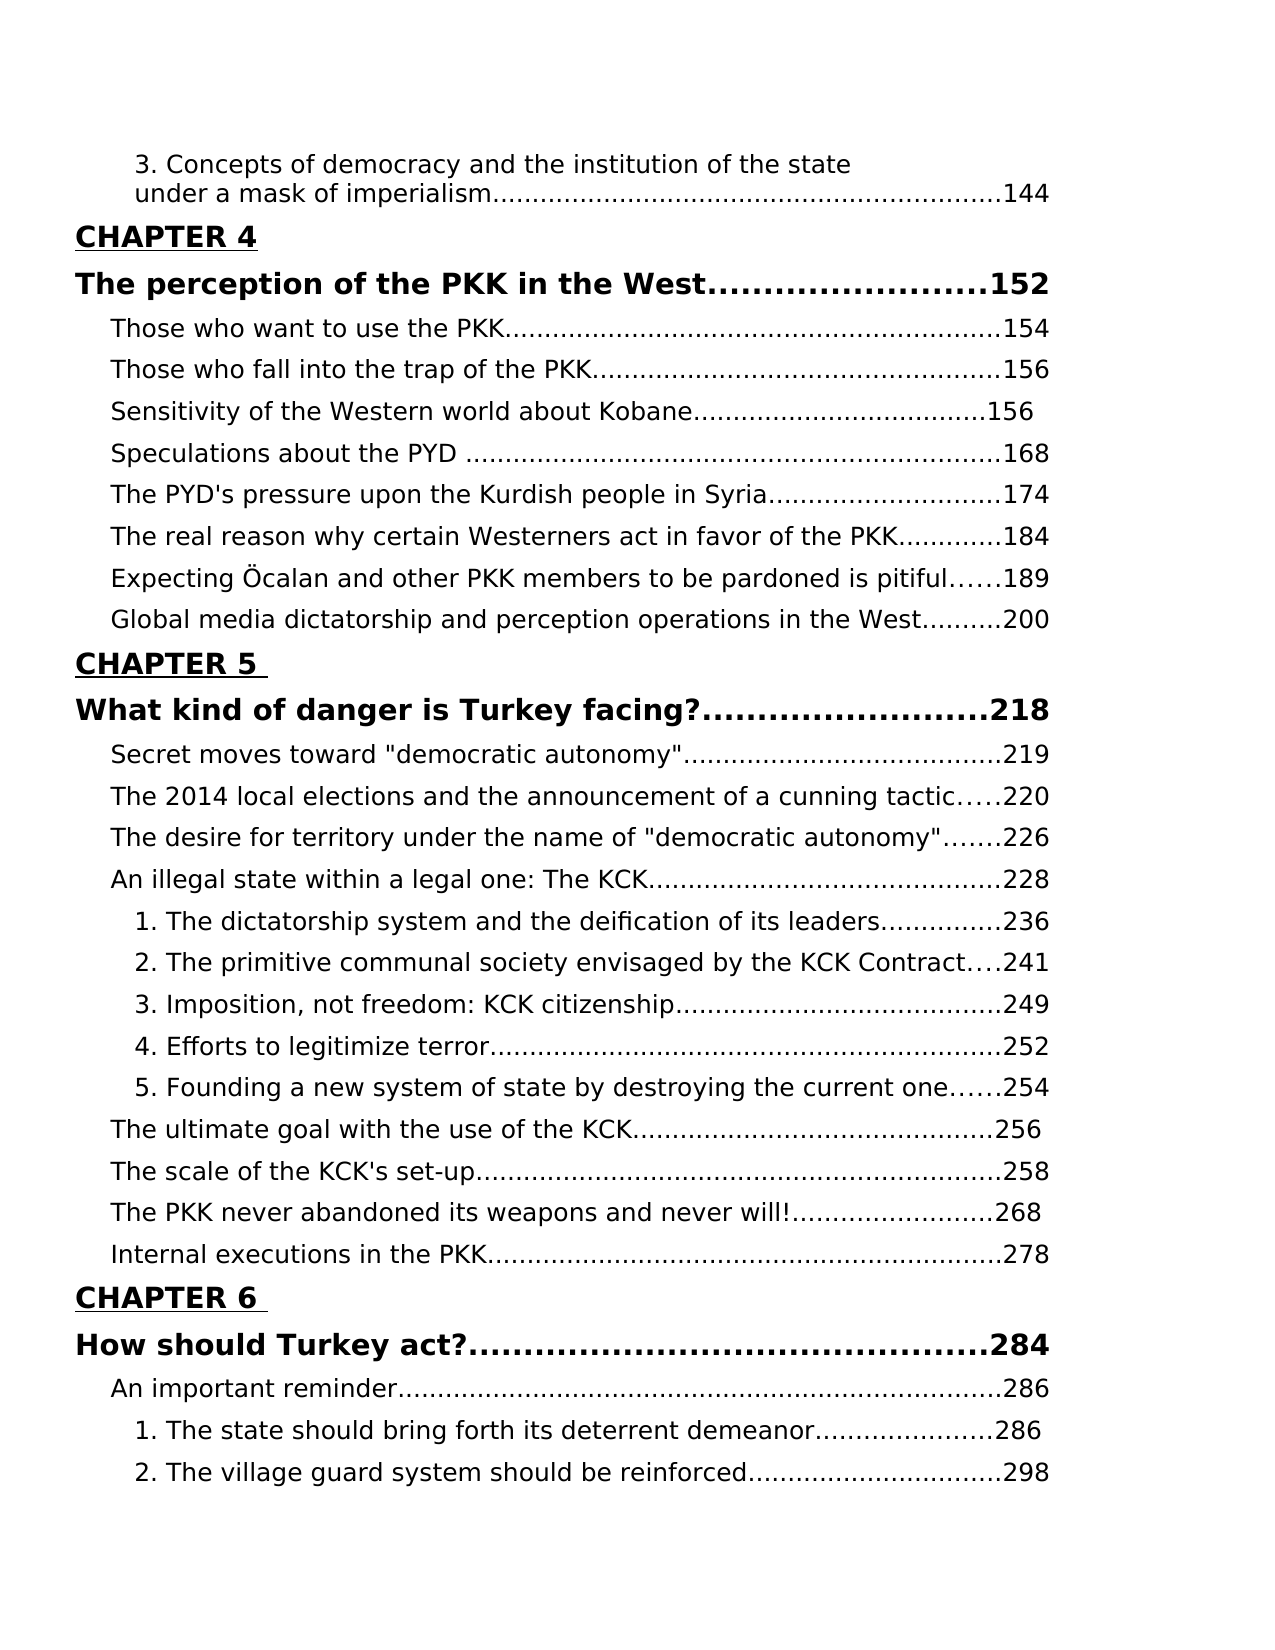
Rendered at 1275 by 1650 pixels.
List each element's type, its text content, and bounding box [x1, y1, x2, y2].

subtitle An important reminder 286 [110, 1374, 1200, 1404]
subtitle The ultimate goal with the use of the KCK 256 [110, 1115, 1200, 1144]
subtitle The PYD's pressure upon the Kurdish people in Syria 174 [110, 480, 1200, 509]
subtitle 5. Founding a new system of state by destroying the current one 254 [134, 1073, 1200, 1102]
subtitle CHAPTER 6 [75, 1282, 1200, 1316]
subtitle The 2014 local elections and the announcement of a cunning tactic 220 [110, 782, 1200, 811]
subtitle What kind of danger is Turkey facing? 218 [75, 693, 1200, 727]
subtitle Those who want to use the PKK 154 [110, 314, 1200, 343]
subtitle The PKK never abandoned its weapons and never will! 268 [110, 1198, 1200, 1227]
subtitle The real reason why certain Westerners act in favor of the PKK 184 [110, 522, 1200, 551]
subtitle Internal executions in the PKK 278 [110, 1240, 1200, 1269]
subtitle CHAPTER 5 [75, 647, 1200, 681]
subtitle Speculations about the PYD 168 [110, 439, 1200, 468]
subtitle 3. Imposition, not freedom: KCK citizenship 249 [134, 990, 1200, 1019]
subtitle Global media dictatorship and perception operations in the West 200 [110, 605, 1200, 634]
subtitle CHAPTER 4 [75, 221, 1200, 255]
subtitle The scale of the KCK's set-up 258 [110, 1157, 1200, 1186]
subtitle Those who fall into the trap of the PKK 156 [110, 355, 1200, 384]
subtitle 2. The primitive communal society envisaged by the KCK Contract 241 [134, 948, 1200, 977]
subtitle 4. Efforts to legitimize terror 252 [134, 1032, 1200, 1061]
subtitle 3. Concepts of democracy and the institution of the state under a mask of imperialism 144 [134, 150, 1200, 208]
subtitle How should Turkey act? 284 [75, 1328, 1200, 1362]
subtitle 1. The dictatorship system and the deification of its leaders 236 [134, 907, 1200, 936]
subtitle 1. The state should bring forth its deterrent demeanor 286 [134, 1416, 1200, 1445]
subtitle The perception of the PKK in the West 152 [75, 267, 1200, 301]
subtitle The desire for territory under the name of "democratic autonomy" 226 [110, 823, 1200, 852]
subtitle Expecting Öcalan and other PKK members to be pardoned is pitiful 189 [110, 564, 1200, 593]
subtitle Sensitivity of the Western world about Kobane 156 [110, 397, 1200, 426]
subtitle 2. The village guard system should be reinforced 298 [134, 1458, 1200, 1487]
subtitle An illegal state within a legal one: The KCK 228 [110, 865, 1200, 894]
subtitle Secret moves toward "democratic autonomy" 219 [110, 740, 1200, 769]
